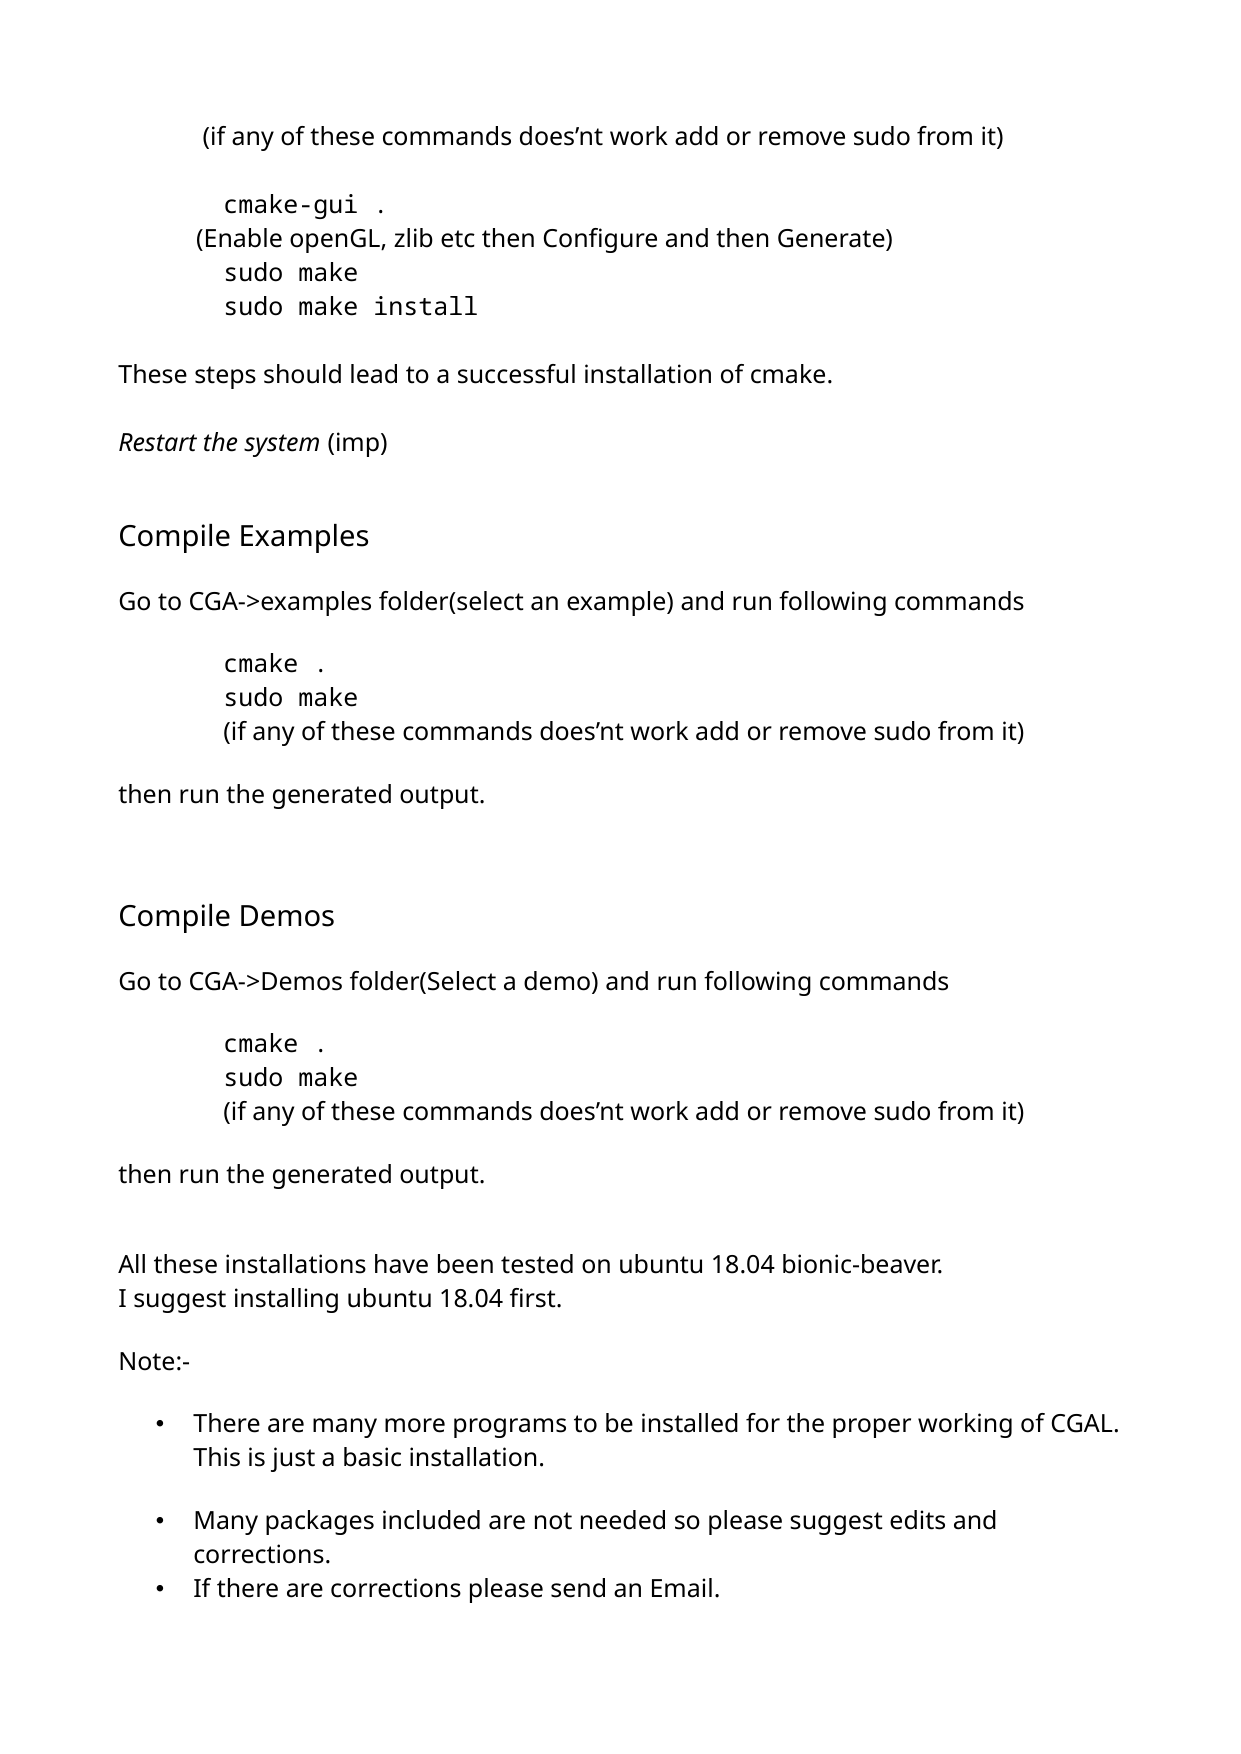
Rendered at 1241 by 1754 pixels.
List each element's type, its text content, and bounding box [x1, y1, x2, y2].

text Restart the system (imp) [118, 425, 1122, 459]
text (if any of these commands does’nt work add or remove sudo from it) [118, 118, 1122, 152]
text cmake-gui . [118, 186, 1122, 220]
text Compile Demos [118, 895, 1122, 935]
text sudo make [118, 1060, 1122, 1094]
list Many packages included are not needed so please suggest edits and corrections. [156, 1502, 1122, 1571]
text then run the generated output. [118, 776, 1122, 810]
text Note:- [118, 1343, 1122, 1378]
text Go to CGA->Demos folder(Select a demo) and run following commands [118, 963, 1122, 997]
text sudo make [118, 680, 1122, 714]
text All these installations have been tested on ubuntu 18.04 bionic-beaver. [118, 1247, 1122, 1281]
text (if any of these commands does’nt work add or remove sudo from it) [118, 1094, 1122, 1128]
text cmake . [118, 646, 1122, 680]
text Go to CGA->examples folder(select an example) and run following commands [118, 583, 1122, 617]
text (Enable openGL, zlib etc then Configure and then Generate) [118, 220, 1122, 254]
text sudo make install [118, 288, 1122, 322]
text (if any of these commands does’nt work add or remove sudo from it) [118, 714, 1122, 748]
text These steps should lead to a successful installation of cmake. [118, 357, 1122, 391]
text then run the generated output. [118, 1156, 1122, 1190]
text I suggest installing ubuntu 18.04 first. [118, 1281, 1122, 1315]
text sudo make [118, 254, 1122, 288]
list There are many more programs to be installed for the proper working of CGAL. This is just a basic installation. [156, 1406, 1122, 1474]
text Compile Examples [118, 515, 1122, 555]
text cmake . [118, 1026, 1122, 1060]
list If there are corrections please send an Email. [156, 1571, 1122, 1604]
